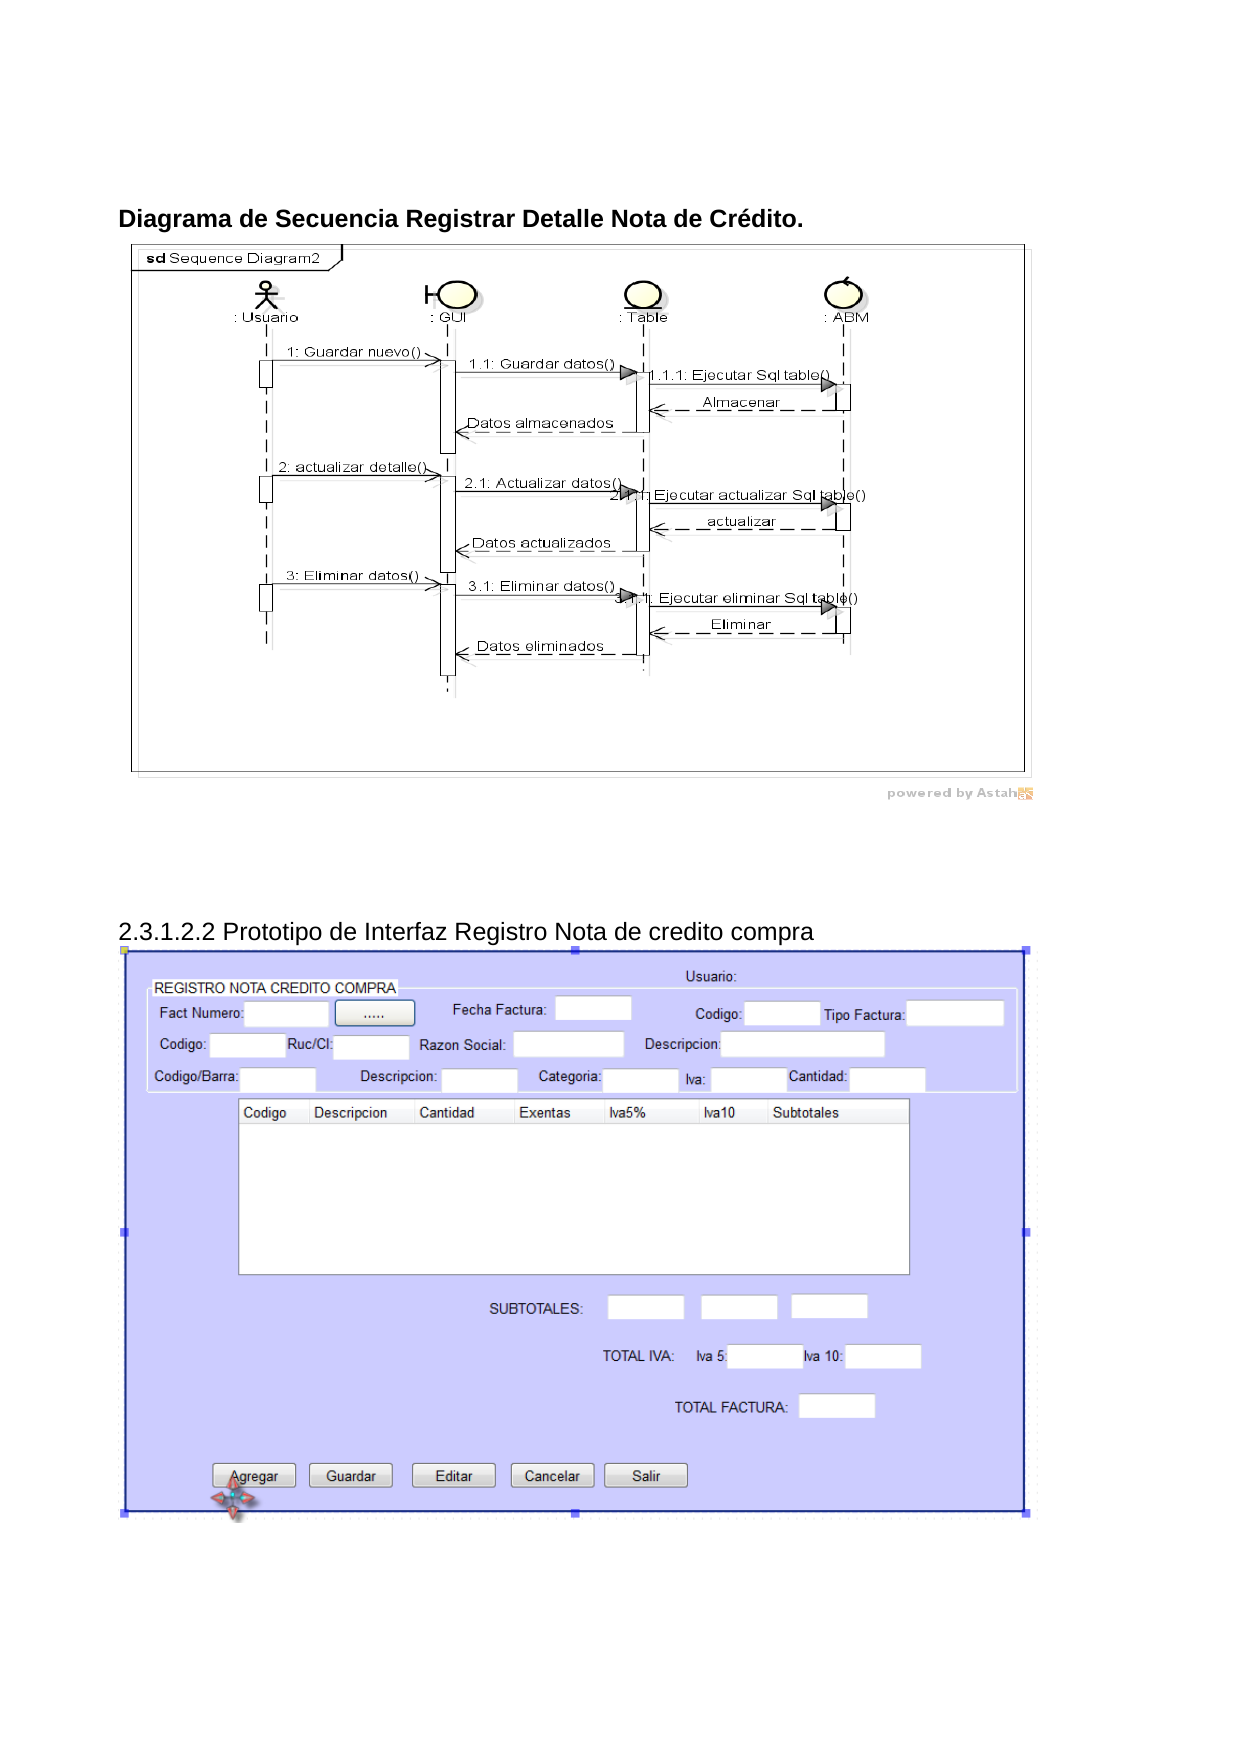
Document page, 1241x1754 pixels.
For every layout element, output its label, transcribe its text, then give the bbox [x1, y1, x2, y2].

text 2.3.1.2.2 Prototipo de Interfaz Registro Nota de credito compra [118, 917, 1122, 946]
text Diagrama de Secuencia Registrar Detalle Nota de Crédito. [118, 204, 1122, 233]
